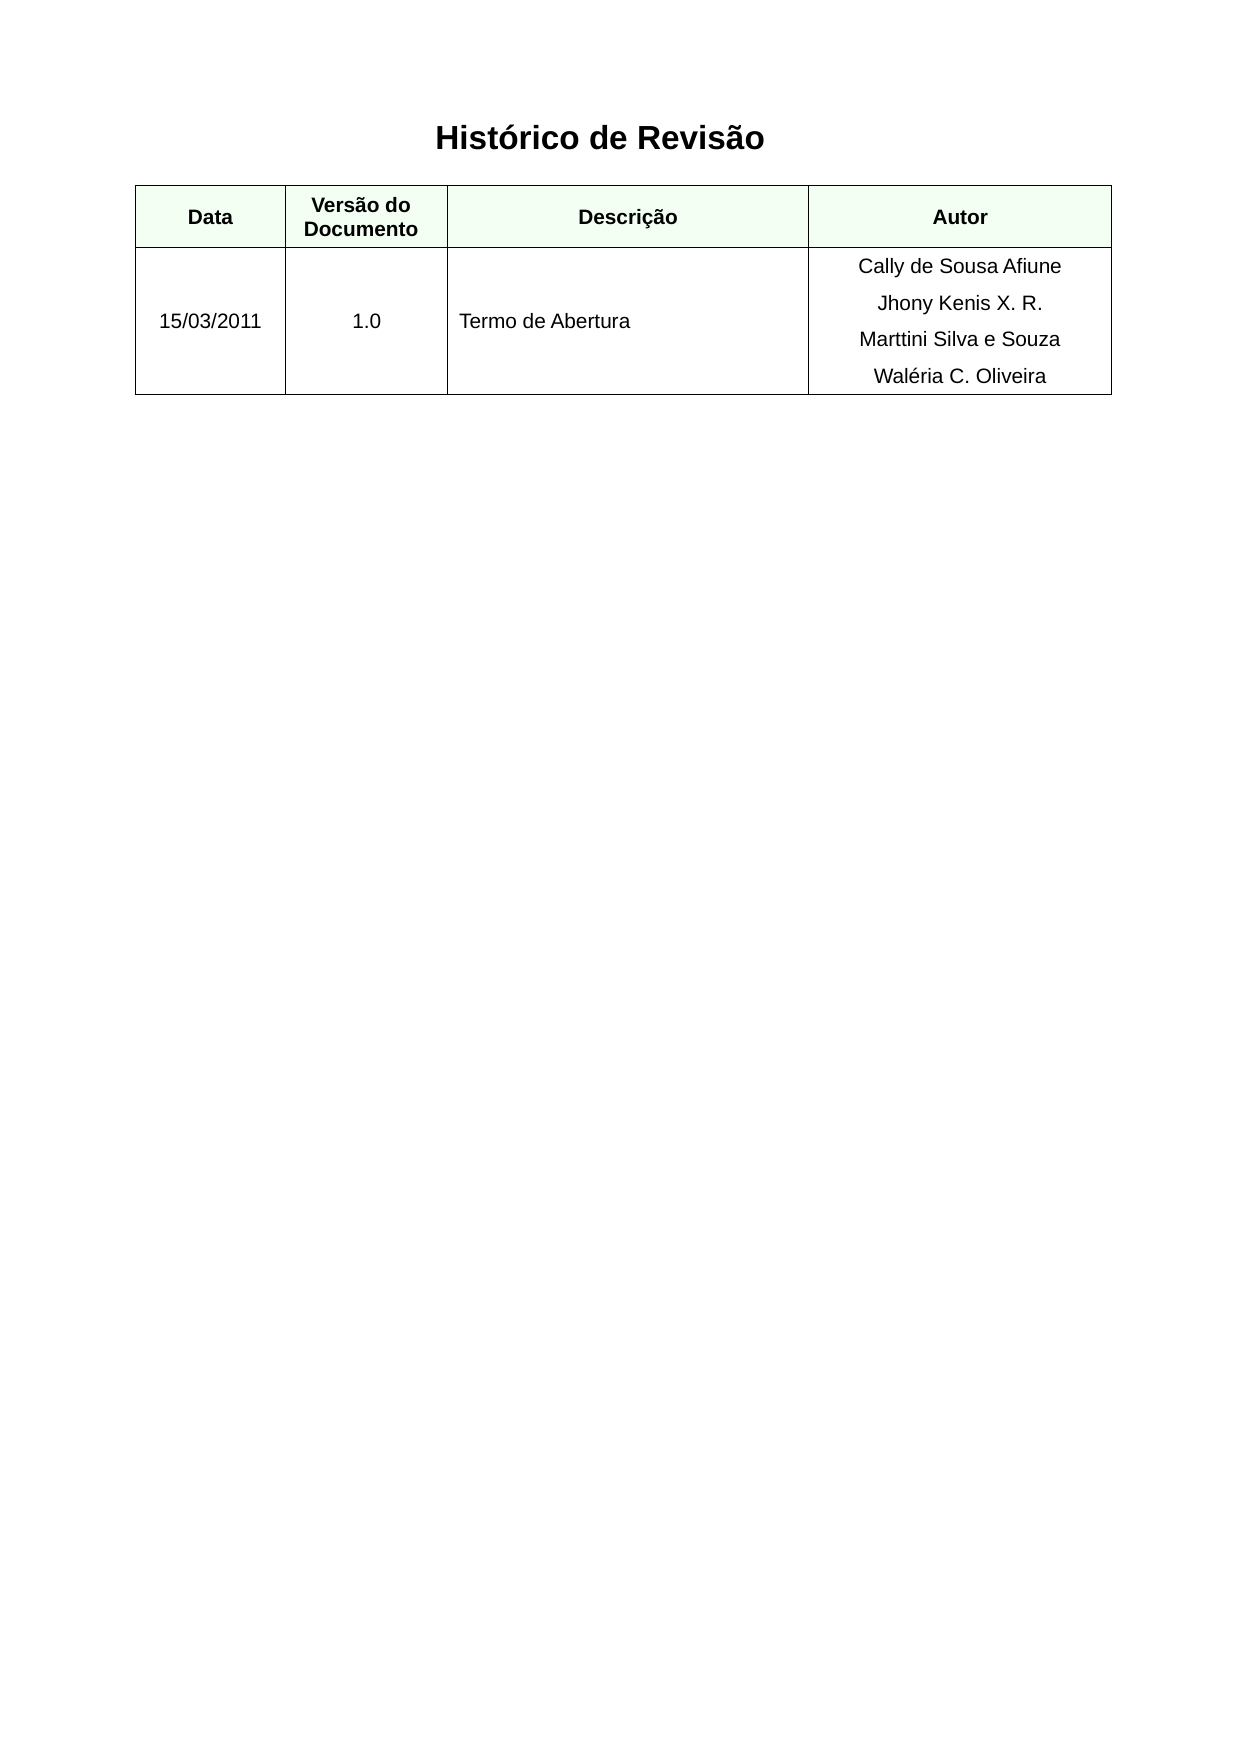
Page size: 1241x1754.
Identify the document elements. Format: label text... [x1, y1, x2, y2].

table_header Versão do Documento [286, 186, 447, 247]
table_cell Cally de Sousa Afiune Jhony Kenis X. R. Marttini Silva e Souza Waléria C. Oliveira [809, 248, 1111, 394]
table_header Autor [809, 186, 1111, 247]
text Histórico de Revisão [125, 118, 1075, 157]
table_cell 1.0 [286, 248, 447, 394]
table_header Descrição [448, 186, 808, 247]
table_cell 15/03/2011 [136, 248, 285, 394]
table_cell Termo de Abertura [448, 248, 808, 394]
table_header Data [136, 186, 285, 247]
